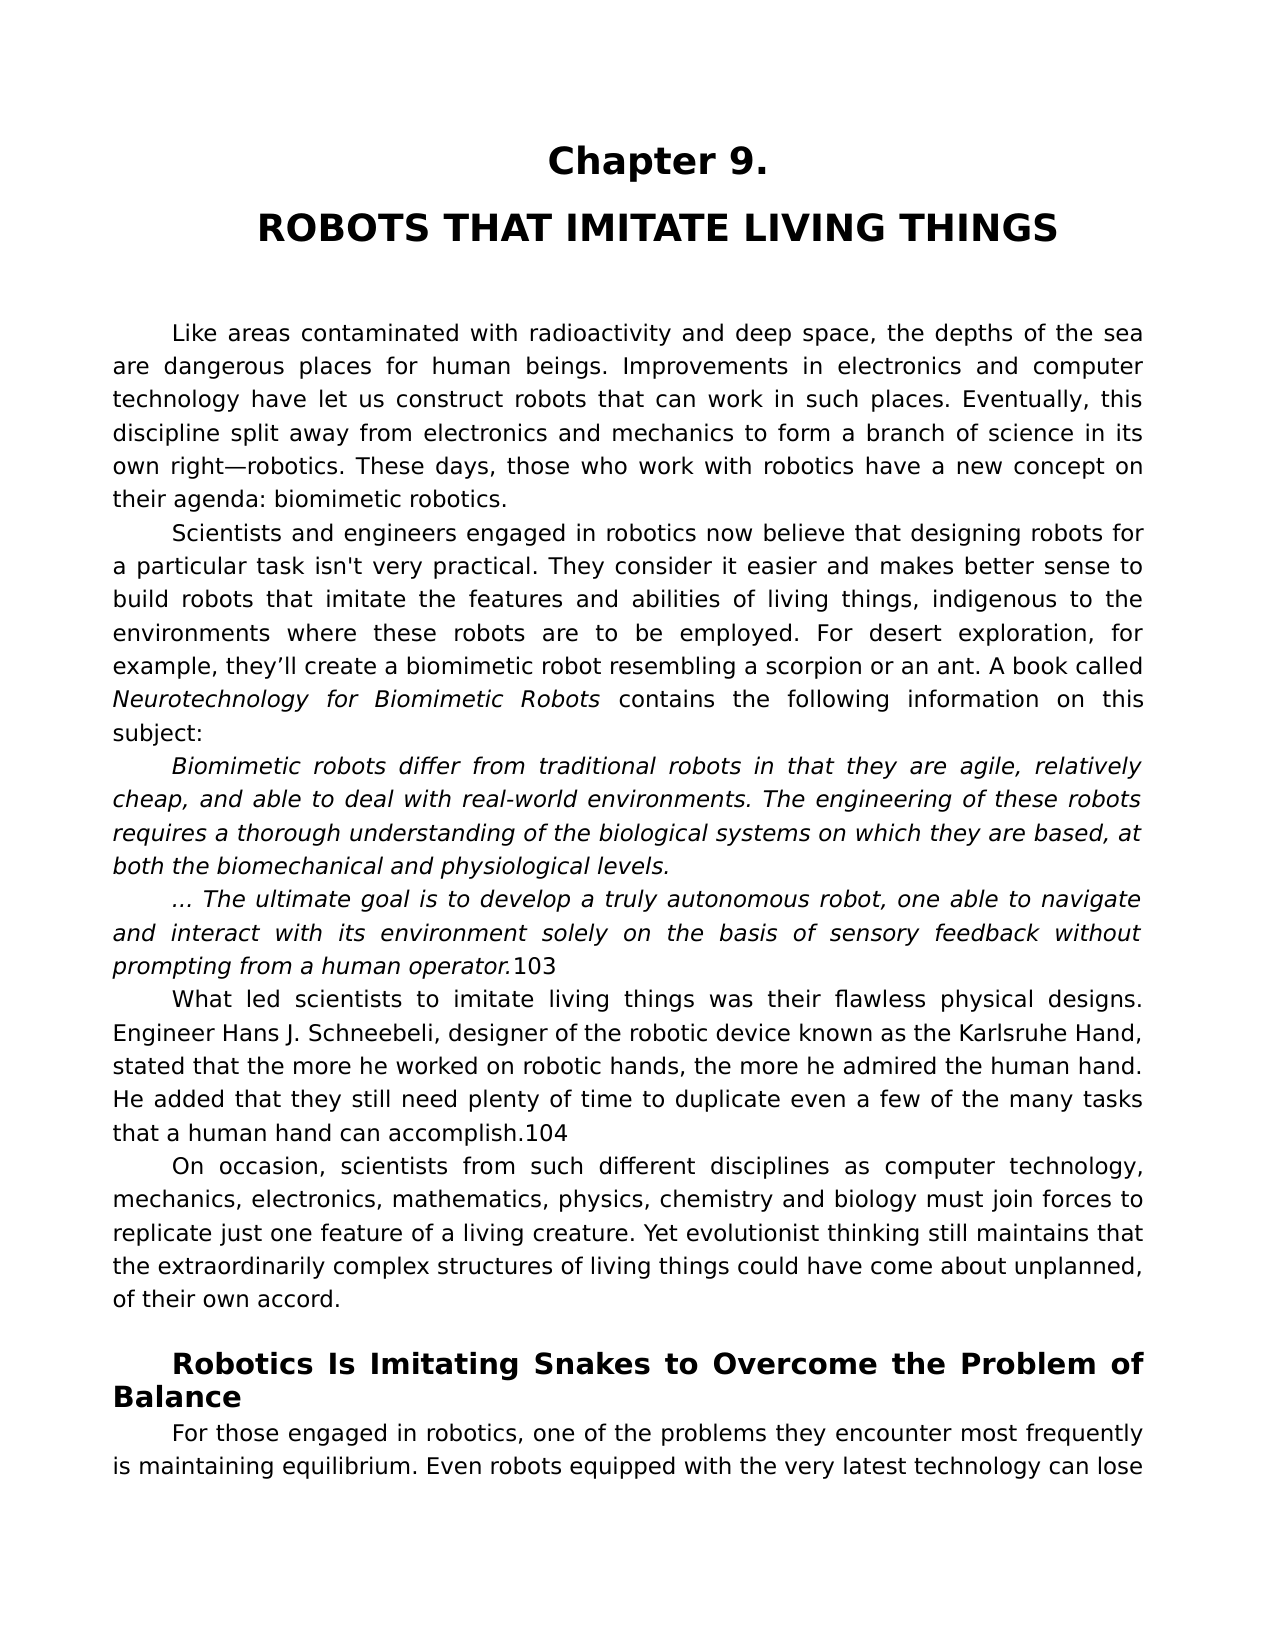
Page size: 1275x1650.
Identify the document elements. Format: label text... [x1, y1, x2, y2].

text Biomimetic robots differ from traditional robots in that they are agile, relatively cheap, and able to deal with real-world environments. The engineering of these robots requires a thorough understanding of the biological systems on which they are based, at both the biomechanical and physiological levels. [112, 748, 1145, 881]
text For those engaged in robotics, one of the problems they encounter most frequently is maintaining equilibrium. Even robots equipped with the very latest technology can lose [112, 1414, 1145, 1481]
text ... The ultimate goal is to develop a truly autonomous robot, one able to navigate and interact with its environment solely on the basis of sensory feedback without prompting from a human operator.103 [112, 881, 1145, 981]
text Scientists and engineers engaged in robotics now believe that designing robots for a particular task isn't very practical. They consider it easier and makes better sense to build robots that imitate the features and abilities of living things, indigenous to the environments where these robots are to be employed. For desert exploration, for example, they’ll create a biomimetic robot resembling a scorpion or an ant. A book called Neurotechnology for Biomimetic Robots contains the following information on this subject: [112, 514, 1145, 748]
text What led scientists to imitate living things was their flawless physical designs. Engineer Hans J. Schneebeli, designer of the robotic device known as the Karlsruhe Hand, stated that the more he worked on robotic hands, the more he admired the human hand. He added that they still need plenty of time to duplicate even a few of the many tasks that a human hand can accomplish.104 [112, 981, 1145, 1148]
text Robotics Is Imitating Snakes to Overcome the Problem of Balance [112, 1348, 1145, 1414]
text Chapter 9. [112, 148, 1145, 181]
text On occasion, scientists from such different disciplines as computer technology, mechanics, electronics, mathematics, physics, chemistry and biology must join forces to replicate just one feature of a living creature. Yet evolutionist thinking still maintains that the extraordinarily complex structures of living things could have come about unplanned, of their own accord. [112, 1148, 1145, 1314]
text Like areas contaminated with radioactivity and deep space, the depths of the sea are dangerous places for human beings. Improvements in electronics and computer technology have let us construct robots that can work in such places. Eventually, this discipline split away from electronics and mechanics to form a branch of science in its own right—robotics. These days, those who work with robotics have a new concept on their agenda: biomimetic robotics. [112, 314, 1145, 514]
text ROBOTS THAT IMITATE LIVING THINGS [112, 214, 1145, 248]
